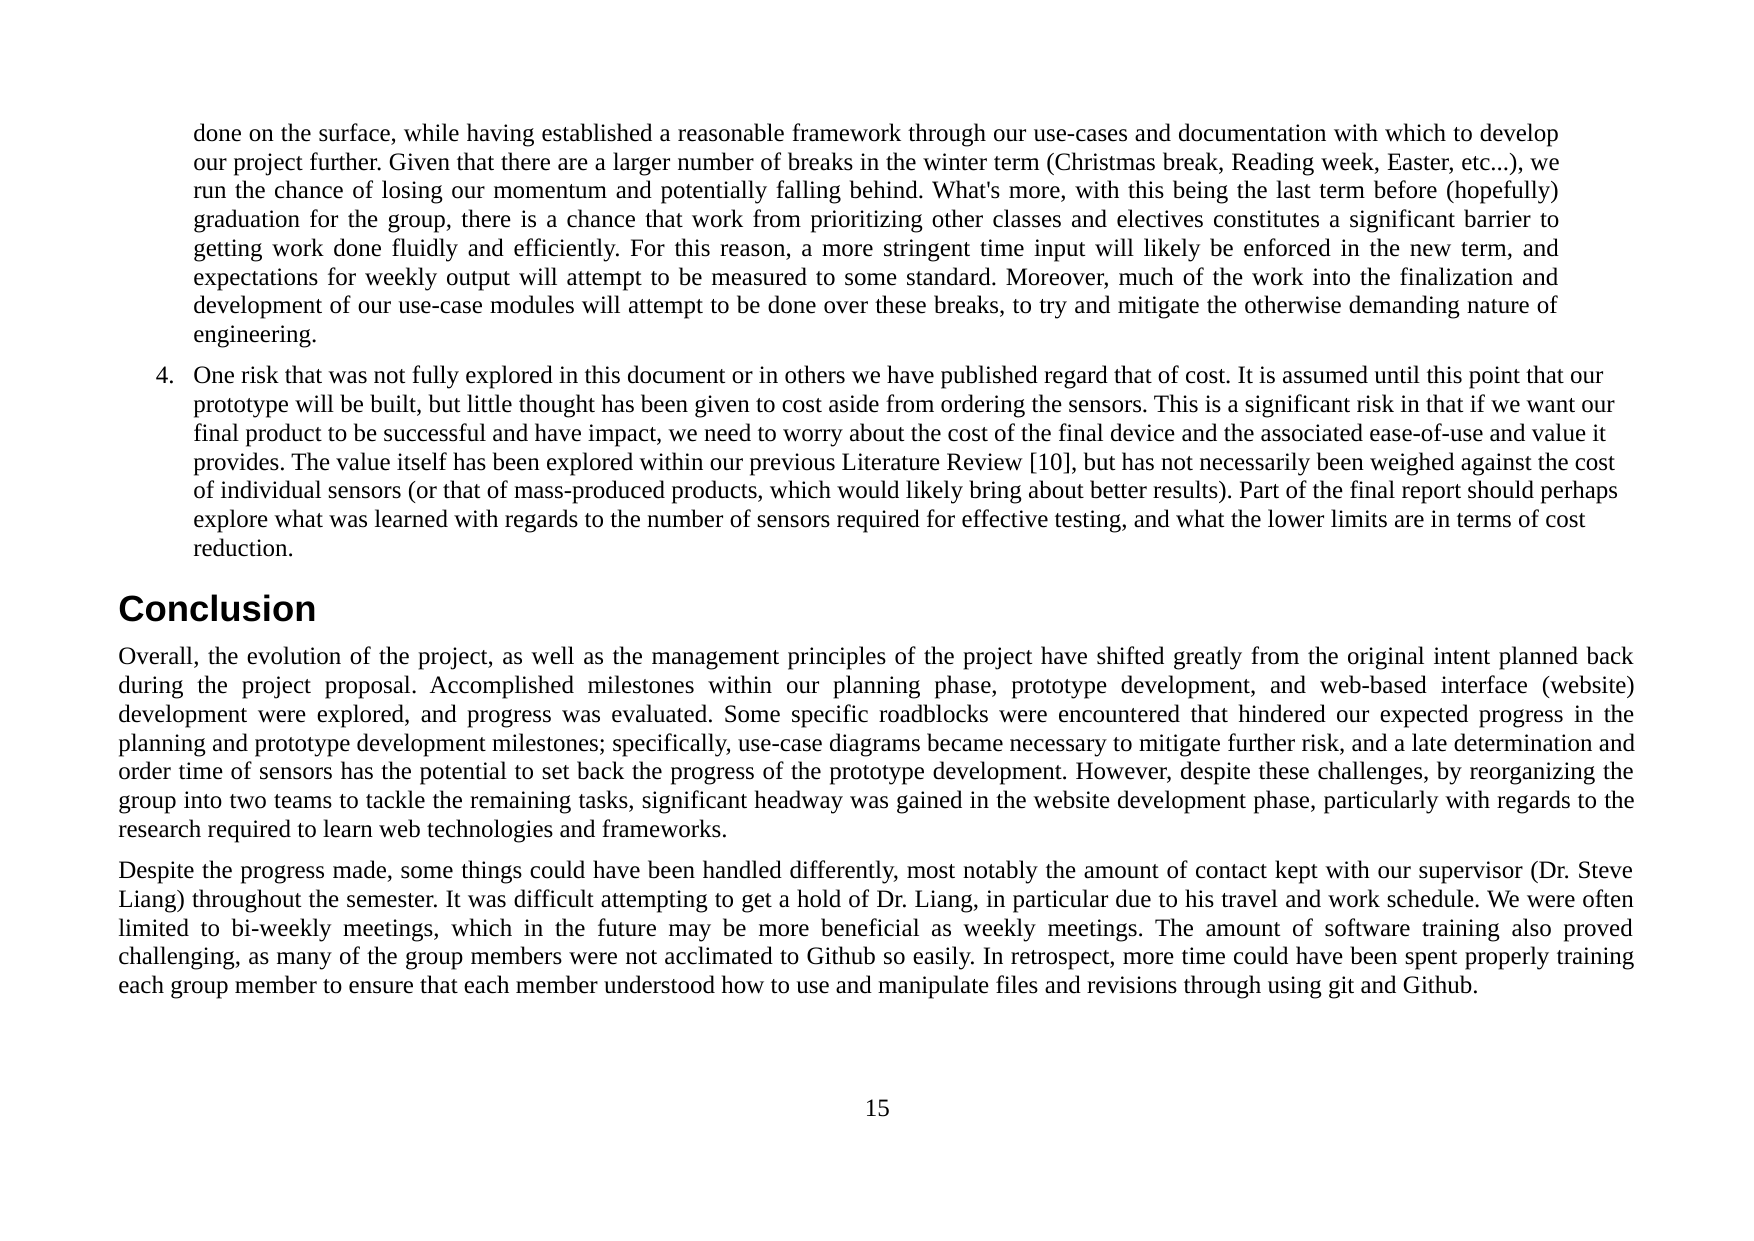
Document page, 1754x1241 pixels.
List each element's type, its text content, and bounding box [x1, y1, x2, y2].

text Overall, the evolution of the project, as well as the management principles of the project have shifted greatly from the original intent planned back during the project proposal. Accomplished milestones within our planning phase, prototype development, and web-based interface (website) development were explored, and progress was evaluated. Some specific roadblocks were encountered that hindered our expected progress in the planning and prototype development milestones; specifically, use-case diagrams became necessary to mitigate further risk, and a late determination and order time of sensors has the potential to set back the progress of the prototype development. However, despite these challenges, by reorganizing the group into two teams to tackle the remaining tasks, significant headway was gained in the website development phase, particularly with regards to the research required to learn web technologies and frameworks. [118, 641, 1636, 843]
text Despite the progress made, some things could have been handled differently, most notably the amount of contact kept with our supervisor (Dr. Steve Liang) throughout the semester. It was difficult attempting to get a hold of Dr. Liang, in particular due to his travel and work schedule. We were often limited to bi-weekly meetings, which in the future may be more beneficial as weekly meetings. The amount of software training also proved challenging, as many of the group members were not acclimated to Github so easily. In retrospect, more time could have been spent properly training each group member to ensure that each member understood how to use and manipulate files and revisions through using git and Github. [118, 855, 1636, 999]
list One risk that was not fully explored in this document or in others we have published regard that of cost. It is assumed until this point that our prototype will be built, but little thought has been given to cost aside from ordering the sensors. This is a significant risk in that if we want our final product to be successful and have impact, we need to worry about the cost of the final device and the associated ease-of-use and value it provides. The value itself has been explored within our previous Literature Review [10], but has not necessarily been weighed against the cost of individual sensors (or that of mass-produced products, which would likely bring about better results). Part of the final report should perhaps explore what was learned with regards to the number of sensors required for effective testing, and what the lower limits are in terms of cost reduction. [156, 361, 1636, 562]
list done on the surface, while having established a reasonable framework through our use-cases and documentation with which to develop our project further. Given that there are a larger number of breaks in the winter term (Christmas break, Reading week, Easter, etc...), we run the chance of losing our momentum and potentially falling behind. What's more, with this being the last term before (hopefully) graduation for the group, there is a chance that work from prioritizing other classes and electives constitutes a significant barrier to getting work done fluidly and efficiently. For this reason, a more stringent time input will likely be enforced in the new term, and expectations for weekly output will attempt to be measured to some standard. Moreover, much of the work into the finalization and development of our use-case modules will attempt to be done over these breaks, to try and mitigate the otherwise demanding nature of engineering. [155, 118, 1561, 348]
subtitle Conclusion [118, 587, 1636, 629]
